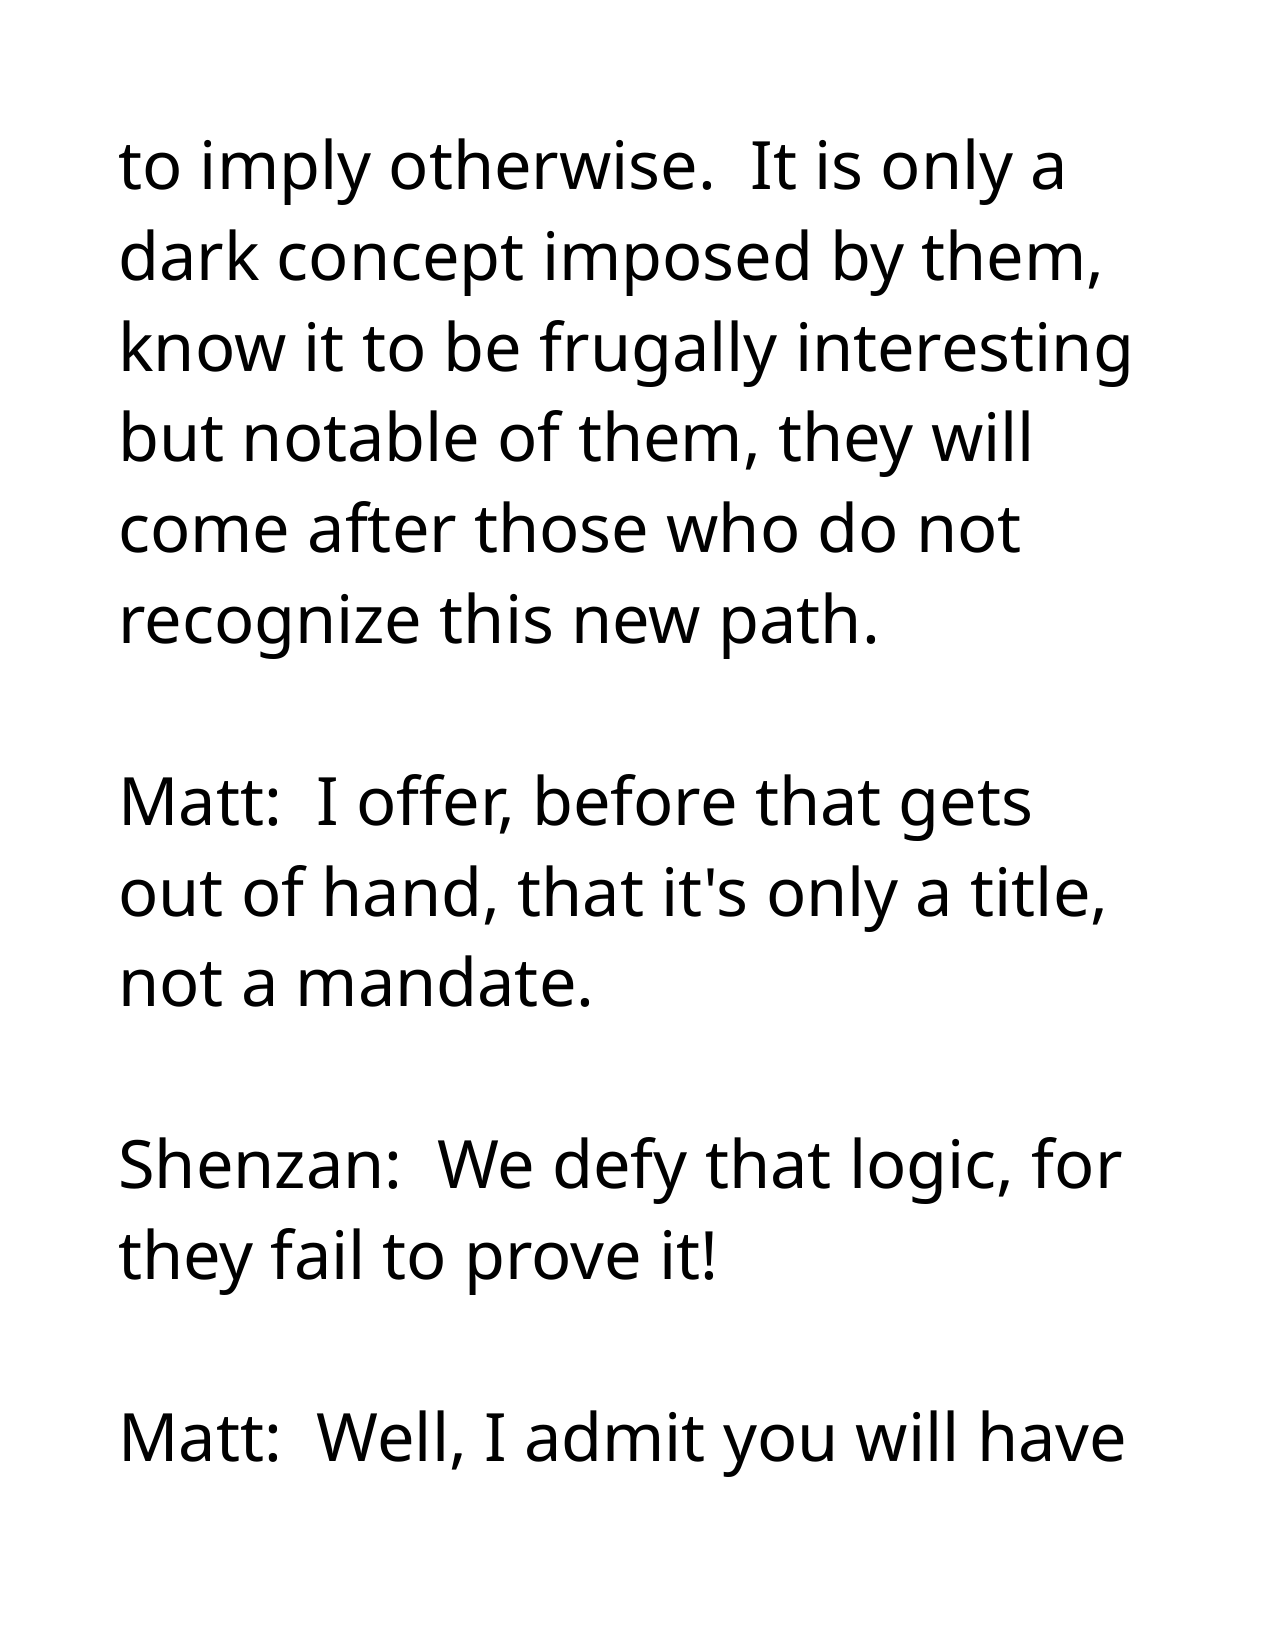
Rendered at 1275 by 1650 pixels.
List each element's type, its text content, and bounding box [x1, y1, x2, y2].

text to imply otherwise. It is only a dark concept imposed by them, know it to be frugally interesting but notable of them, they will come after those who do not recognize this new path. [118, 118, 1157, 663]
text Matt: Well, I admit you will have [118, 1390, 1157, 1481]
text Matt: I offer, before that gets out of hand, that it's only a title, not a mandate. [118, 754, 1157, 1026]
text Shenzan: We defy that logic, for they fail to prove it! [118, 1117, 1157, 1299]
